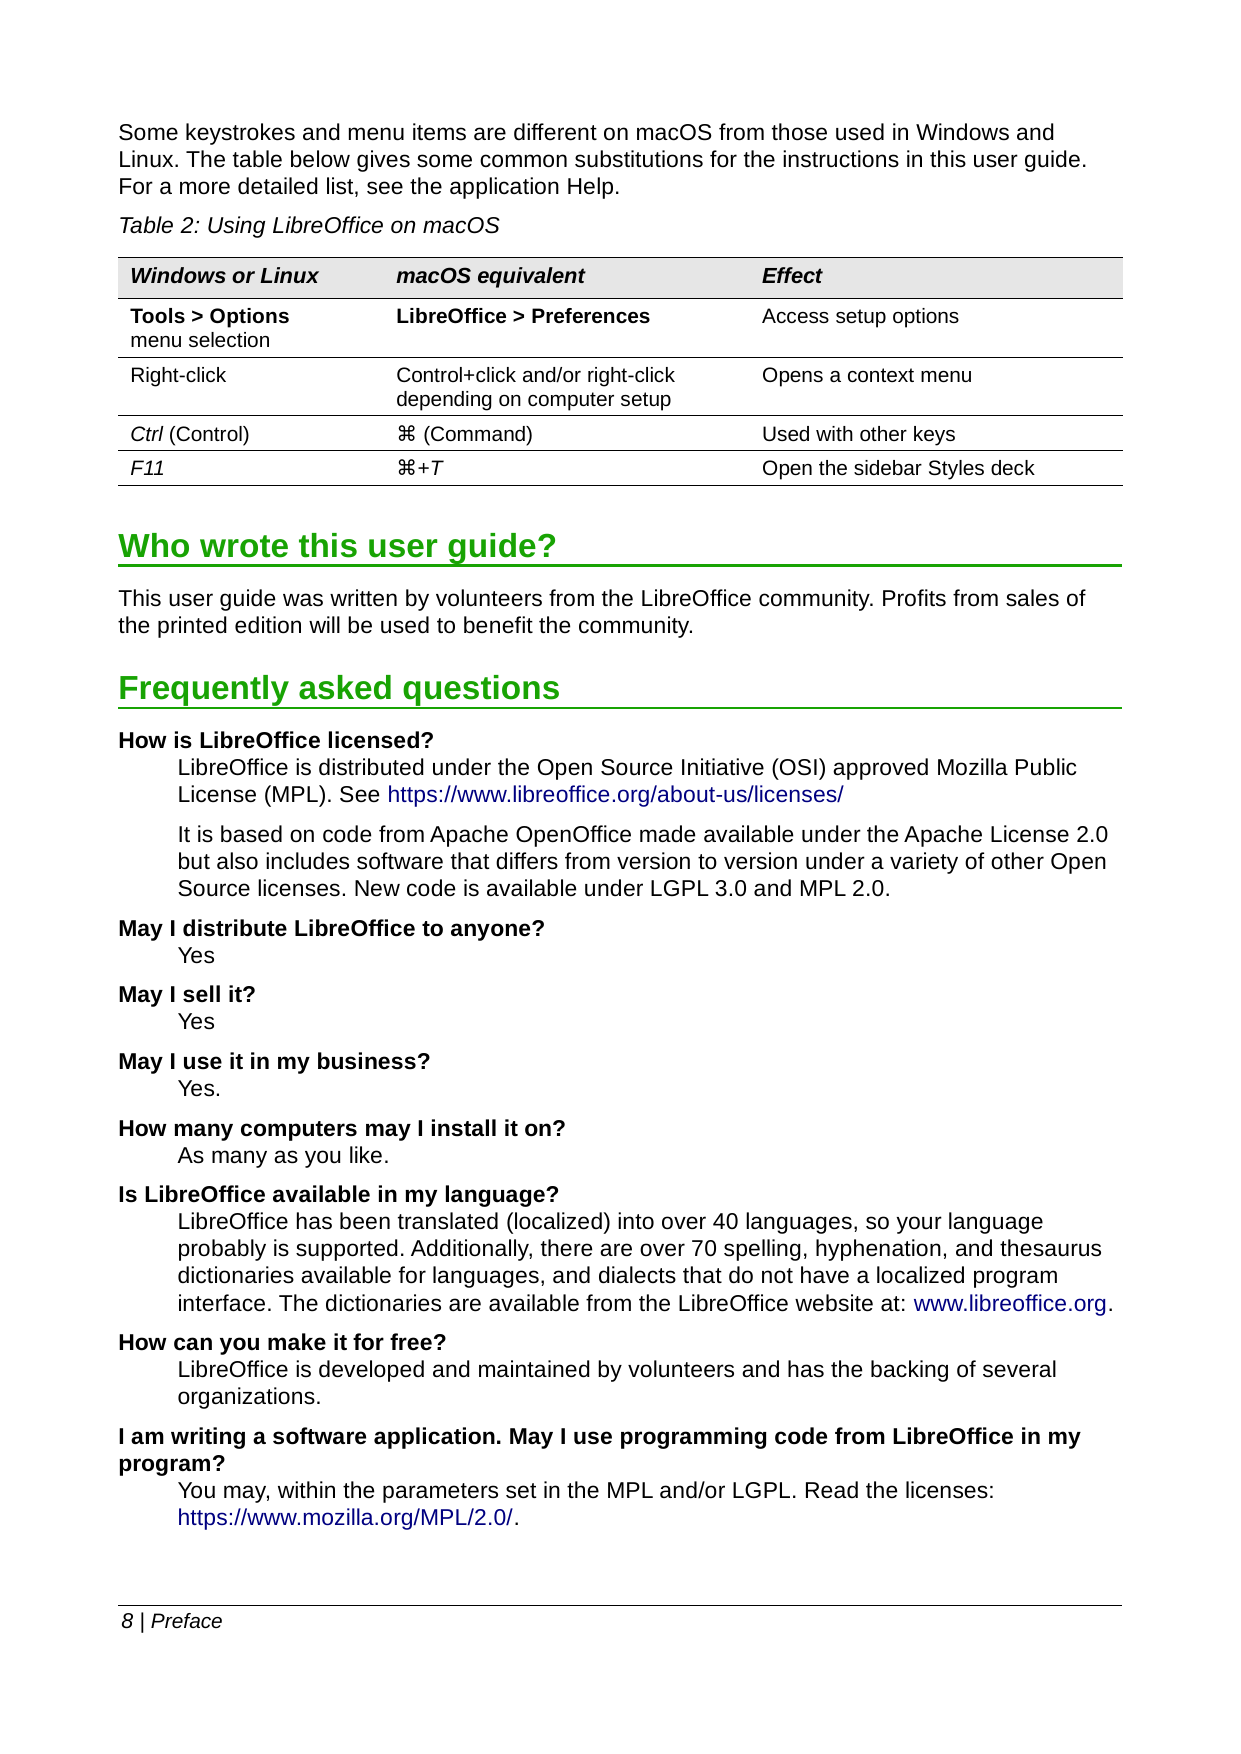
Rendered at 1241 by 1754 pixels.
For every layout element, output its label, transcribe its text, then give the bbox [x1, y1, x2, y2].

table_cell Open the sidebar Styles deck [750, 451, 1123, 484]
table_header Windows or Linux [118, 258, 384, 298]
text You may, within the parameters set in the MPL and/or LGPL. Read the licenses: https://www.mozilla.org/MPL/2.0/. [177, 1476, 1122, 1531]
text Yes. [177, 1074, 1122, 1101]
text May I distribute LibreOffice to anyone? [118, 914, 1122, 941]
text Some keystrokes and menu items are different on macOS from those used in Windows and Linux. The table below gives some common substitutions for the instructions in this user guide. For a more detailed list, see the application Help. [118, 118, 1122, 199]
text Is LibreOffice available in my language? [118, 1181, 1122, 1208]
table_cell F11 [118, 451, 384, 484]
text It is based on code from Apache OpenOffice made available under the Apache License 2.0 but also includes software that differs from version to version under a variety of other Open Source licenses. New code is available under LGPL 3.0 and MPL 2.0. [177, 820, 1122, 901]
text Table 2: Using LibreOffice on macOS [118, 212, 1122, 239]
table_cell Used with other keys [750, 416, 1123, 450]
subtitle Who wrote this user guide? [118, 526, 1122, 564]
table_cell Control+click and/or right-click depending on computer setup [384, 358, 750, 415]
table_cell Ctrl (Control) [118, 416, 384, 450]
text As many as you like. [177, 1141, 1122, 1168]
table_cell LibreOffice > Preferences [384, 299, 750, 357]
text Yes [177, 941, 1122, 968]
text I am writing a software application. May I use programming code from LibreOffice in my program? [118, 1422, 1122, 1476]
table_header macOS equivalent [384, 258, 750, 298]
text LibreOffice is distributed under the Open Source Initiative (OSI) approved Mozilla Public License (MPL). See https://www.libreoffice.org/about-us/licenses/ [177, 753, 1122, 808]
table_cell ⌘ (Command) [384, 416, 750, 450]
table_cell Opens a context menu [750, 358, 1123, 415]
table_cell Tools > Options menu selection [118, 299, 384, 357]
table_cell ⌘+T [384, 451, 750, 484]
text How is LibreOffice licensed? [118, 726, 1122, 753]
table_cell Right-click [118, 358, 384, 415]
text May I use it in my business? [118, 1047, 1122, 1074]
text How many computers may I install it on? [118, 1114, 1122, 1141]
text May I sell it? [118, 981, 1122, 1008]
subtitle Frequently asked questions [118, 668, 1122, 707]
text Yes [177, 1008, 1122, 1035]
text This user guide was written by volunteers from the LibreOffice community. Profits from sales of the printed edition will be used to benefit the community. [118, 584, 1122, 638]
text LibreOffice has been translated (localized) into over 40 languages, so your language probably is supported. Additionally, there are over 70 spelling, hyphenation, and thesaurus dictionaries available for languages, and dialects that do not have a localized program interface. The dictionaries are available from the LibreOffice website at: www.libreoffice.org. [177, 1208, 1122, 1316]
table_header Effect [750, 258, 1123, 298]
table_cell Access setup options [750, 299, 1123, 357]
text How can you make it for free? [118, 1328, 1122, 1356]
text LibreOffice is developed and maintained by volunteers and has the backing of several organizations. [177, 1356, 1122, 1410]
